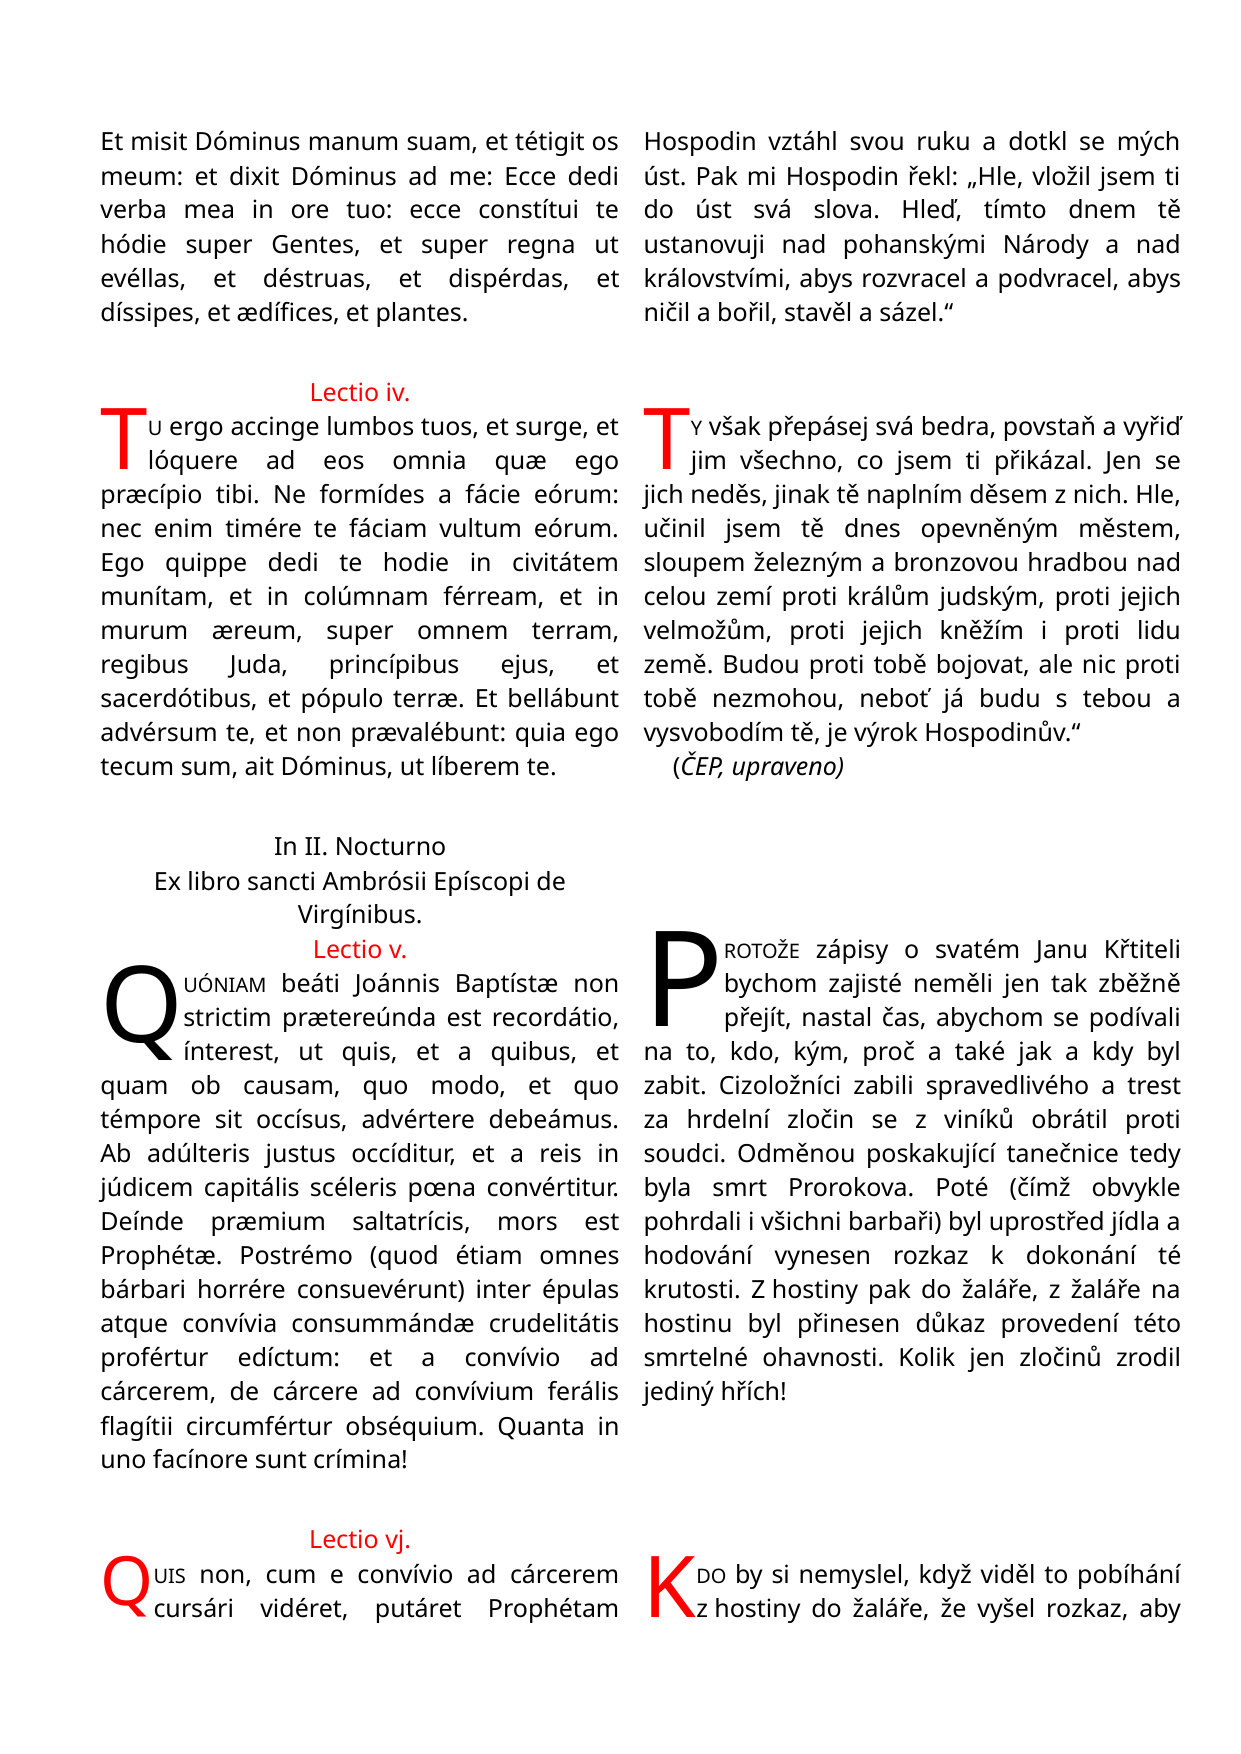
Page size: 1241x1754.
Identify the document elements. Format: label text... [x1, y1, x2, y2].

table_cell In II. Nocturno Ex libro sancti Ambrósii Epíscopi de Virgínibus. Lectio v. Quóniam beáti Joánnis Baptístæ non strictim prætereúnda est recordátio, ínterest, ut quis, et a quibus, et quam ob causam, quo modo‚ et quo témpore sit occísus, advértere debeámus. Ab adúlteris justus occíditur, et a reis in júdicem capitális scéleris pœna convértitur. Deínde præmium saltatrícis, mors est Prophétæ. Postrémo (quod étiam omnes bárbari horrére consuevérunt) inter épulas atque convívia consummándæ crudelitátis profértur edíctum: et a convívio ad cárcerem, de cárcere ad convívium ferális flagítii circumfértur obséquium. Quanta in uno facínore sunt crímina! [89, 823, 631, 1516]
table_cell Et misit Dóminus manum suam, et tétigit os meum: et dixit Dóminus ad me: Ecce dedi verba mea in ore tuo: ecce constítui te hódie super Gentes, et super regna ut evéllas, et déstruas, et dispérdas, et díssipes, et ædífices‚ et plantes. [89, 118, 631, 368]
table_cell Protože zápisy o svatém Janu Křtiteli bychom zajisté neměli jen tak zběžně přejít, nastal čas, abychom se podívali na to, kdo, kým, proč a také jak a kdy byl zabit. Cizoložníci zabili spravedlivého a trest za hrdelní zločin se z viníků obrátil proti soudci. Odměnou poskakující tanečnice tedy byla smrt Prorokova. Poté (čímž obvykle pohrdali i všichni barbaři) byl uprostřed jídla a hodování vynesen rozkaz k dokonání té krutosti. Z hostiny pak do žaláře, z žaláře na hostinu byl přinesen důkaz provedení této smrtelné ohavnosti. Kolik jen zločinů zrodil jediný hřích! [631, 823, 1193, 1516]
table_cell Kdo by si nemyslel, když viděl to pobíhání z hostiny do žaláře, že vyšel rozkaz, aby [631, 1516, 1193, 1630]
table_cell Lectio vj. Quis non, cum e convívio ad cárcerem cursári vidéret, putáret Prophétam [89, 1516, 631, 1630]
table_cell Hospodin vztáhl svou ruku a dotkl se mých úst. Pak mi Hospodin řekl: „Hle, vložil jsem ti do úst svá slova. Hleď, tímto dnem tě ustanovuji nad pohanskými Národy a nad královstvími, abys rozvracel a podvracel, abys ničil a bořil, stavěl a sázel.“ [631, 118, 1193, 368]
table_cell Lectio iv. Tu ergo accinge lumbos tuos, et surge, et lóquere ad eos omnia quæ ego præcípio tibi. Ne formídes a fácie eórum: nec enim timére te fáciam vultum eórum. Ego quippe dedi te hodie in civitátem munítam, et in colúmnam férream, et in murum æreum, super omnem terram, regibus Juda‚ princípibus ejus, et sacerdótibus, et pópulo terræ. Et bellábunt advérsum te, et non prævalébunt: quia ego tecum sum, ait Dóminus, ut líberem te. [89, 369, 631, 823]
table_cell Ty však přepásej svá bedra, povstaň a vyřiď jim všechno, co jsem ti přikázal. Jen se jich neděs, jinak tě naplním děsem z nich. Hle, učinil jsem tě dnes opevněným městem, sloupem železným a bronzovou hradbou nad celou zemí proti králům judským, proti jejich velmožům, proti jejich kněžím i proti lidu země. Budou proti tobě bojovat, ale nic proti tobě nezmohou, neboť já budu s tebou a vysvobodím tě, je výrok Hospodinův.“ (ČEP, upraveno) [631, 369, 1193, 823]
